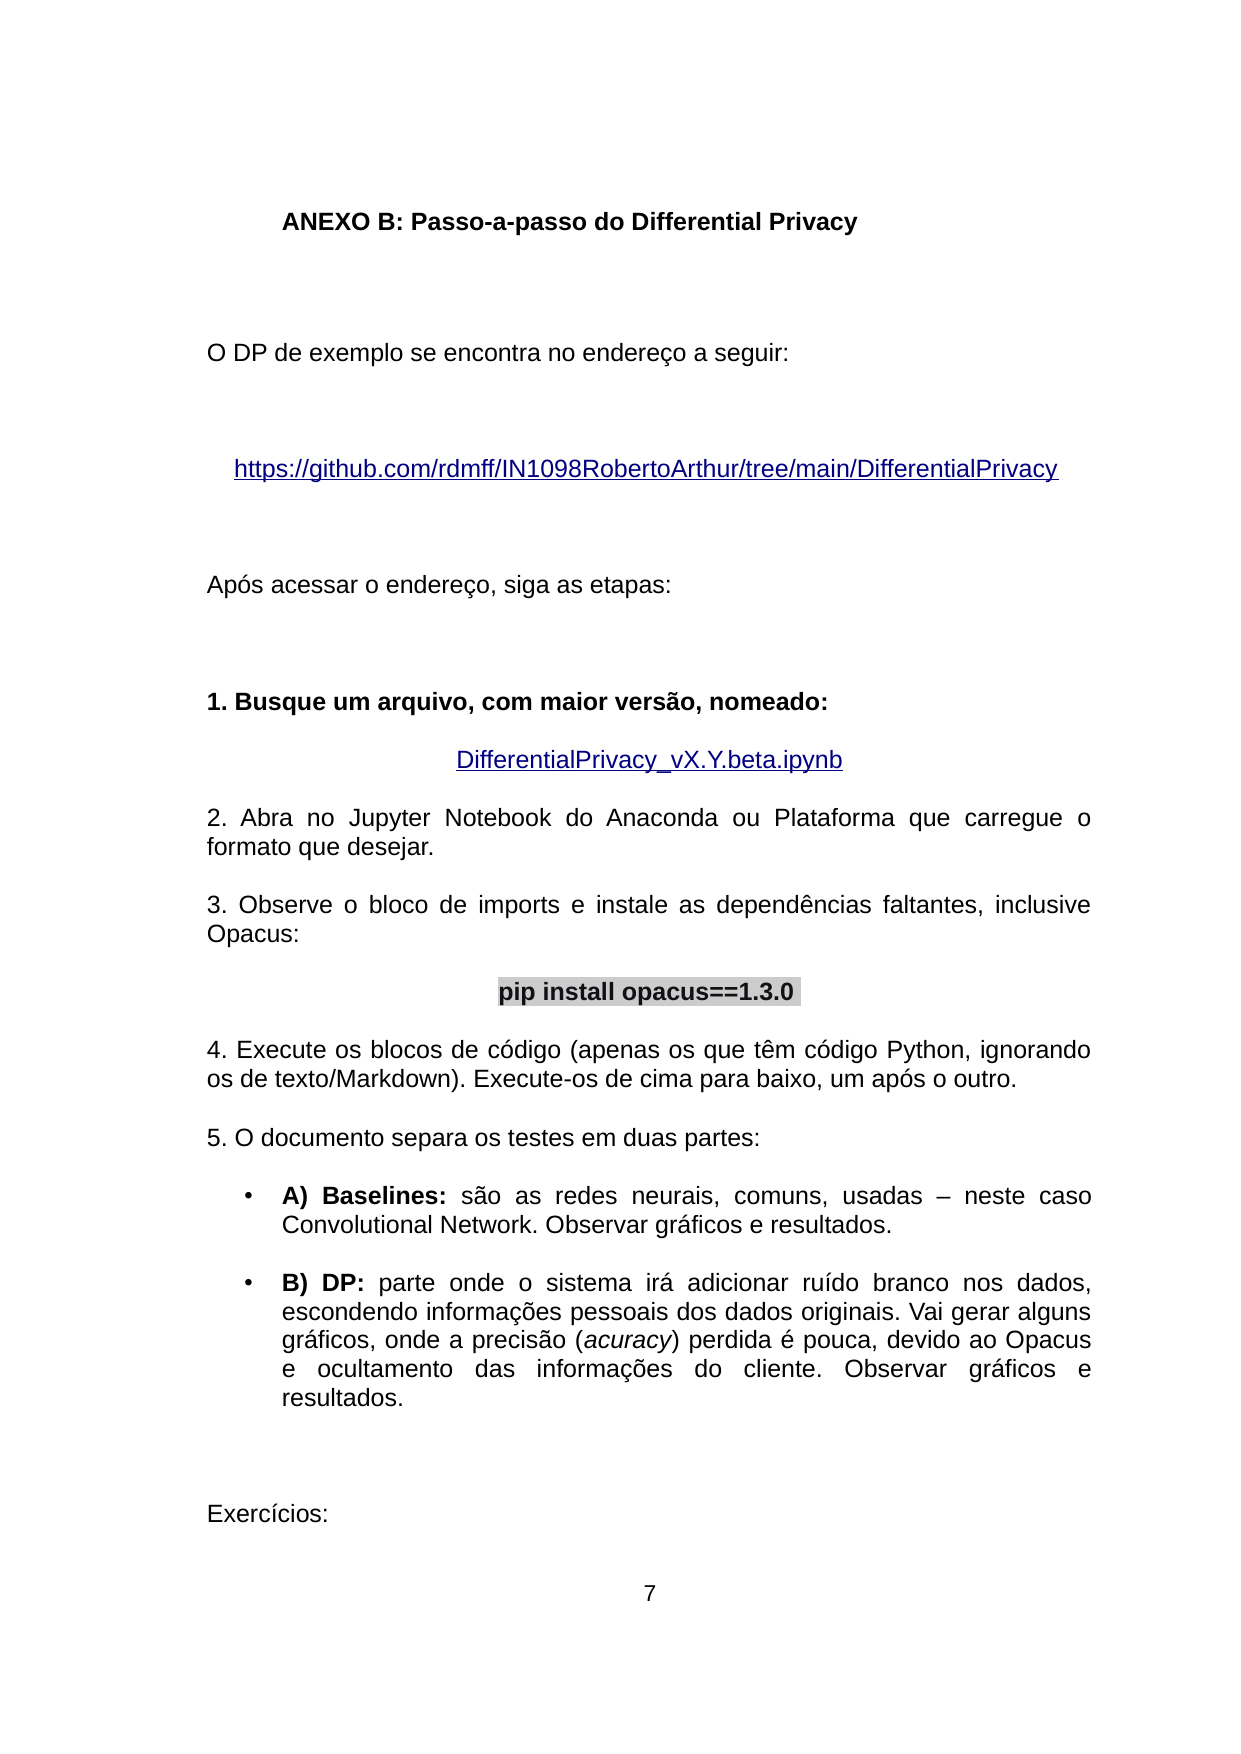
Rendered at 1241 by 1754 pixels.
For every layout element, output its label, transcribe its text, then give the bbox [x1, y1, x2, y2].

list A) Baselines: são as redes neurais, comuns, usadas – neste caso Convolutional Network. Observar gráficos e resultados. [244, 1181, 1093, 1238]
list ANEXO B: Passo-a-passo do Differential Privacy [244, 207, 1093, 235]
text Após acessar o endereço, siga as etapas: [207, 570, 1093, 599]
text https://github.com/rdmff/IN1098RobertoArthur/tree/main/DifferentialPrivacy [207, 454, 1093, 483]
text 1. Busque um arquivo, com maior versão, nomeado: [207, 687, 1093, 716]
text 2. Abra no Jupyter Notebook do Anaconda ou Plataforma que carregue o formato que desejar. [207, 803, 1093, 861]
text DifferentialPrivacy_vX.Y.beta.ipynb [207, 745, 1093, 774]
text Exercícios: [207, 1499, 1093, 1528]
text 5. O documento separa os testes em duas partes: [207, 1122, 1093, 1151]
text O DP de exemplo se encontra no endereço a seguir: [207, 337, 1093, 366]
text 4. Execute os blocos de código (apenas os que têm código Python, ignorando os de texto/Markdown). Execute-os de cima para baixo, um após o outro. [207, 1036, 1093, 1093]
list B) DP: parte onde o sistema irá adicionar ruído branco nos dados, escondendo informações pessoais dos dados originais. Vai gerar alguns gráficos, onde a precisão (acuracy) perdida é pouca, devido ao Opacus e ocultamento das informações do cliente. Observar gráficos e resultados. [244, 1268, 1093, 1412]
text 3. Observe o bloco de imports e instale as dependências faltantes, inclusive Opacus: [207, 890, 1093, 948]
text pip install opacus==1.3.0 [207, 977, 1093, 1006]
